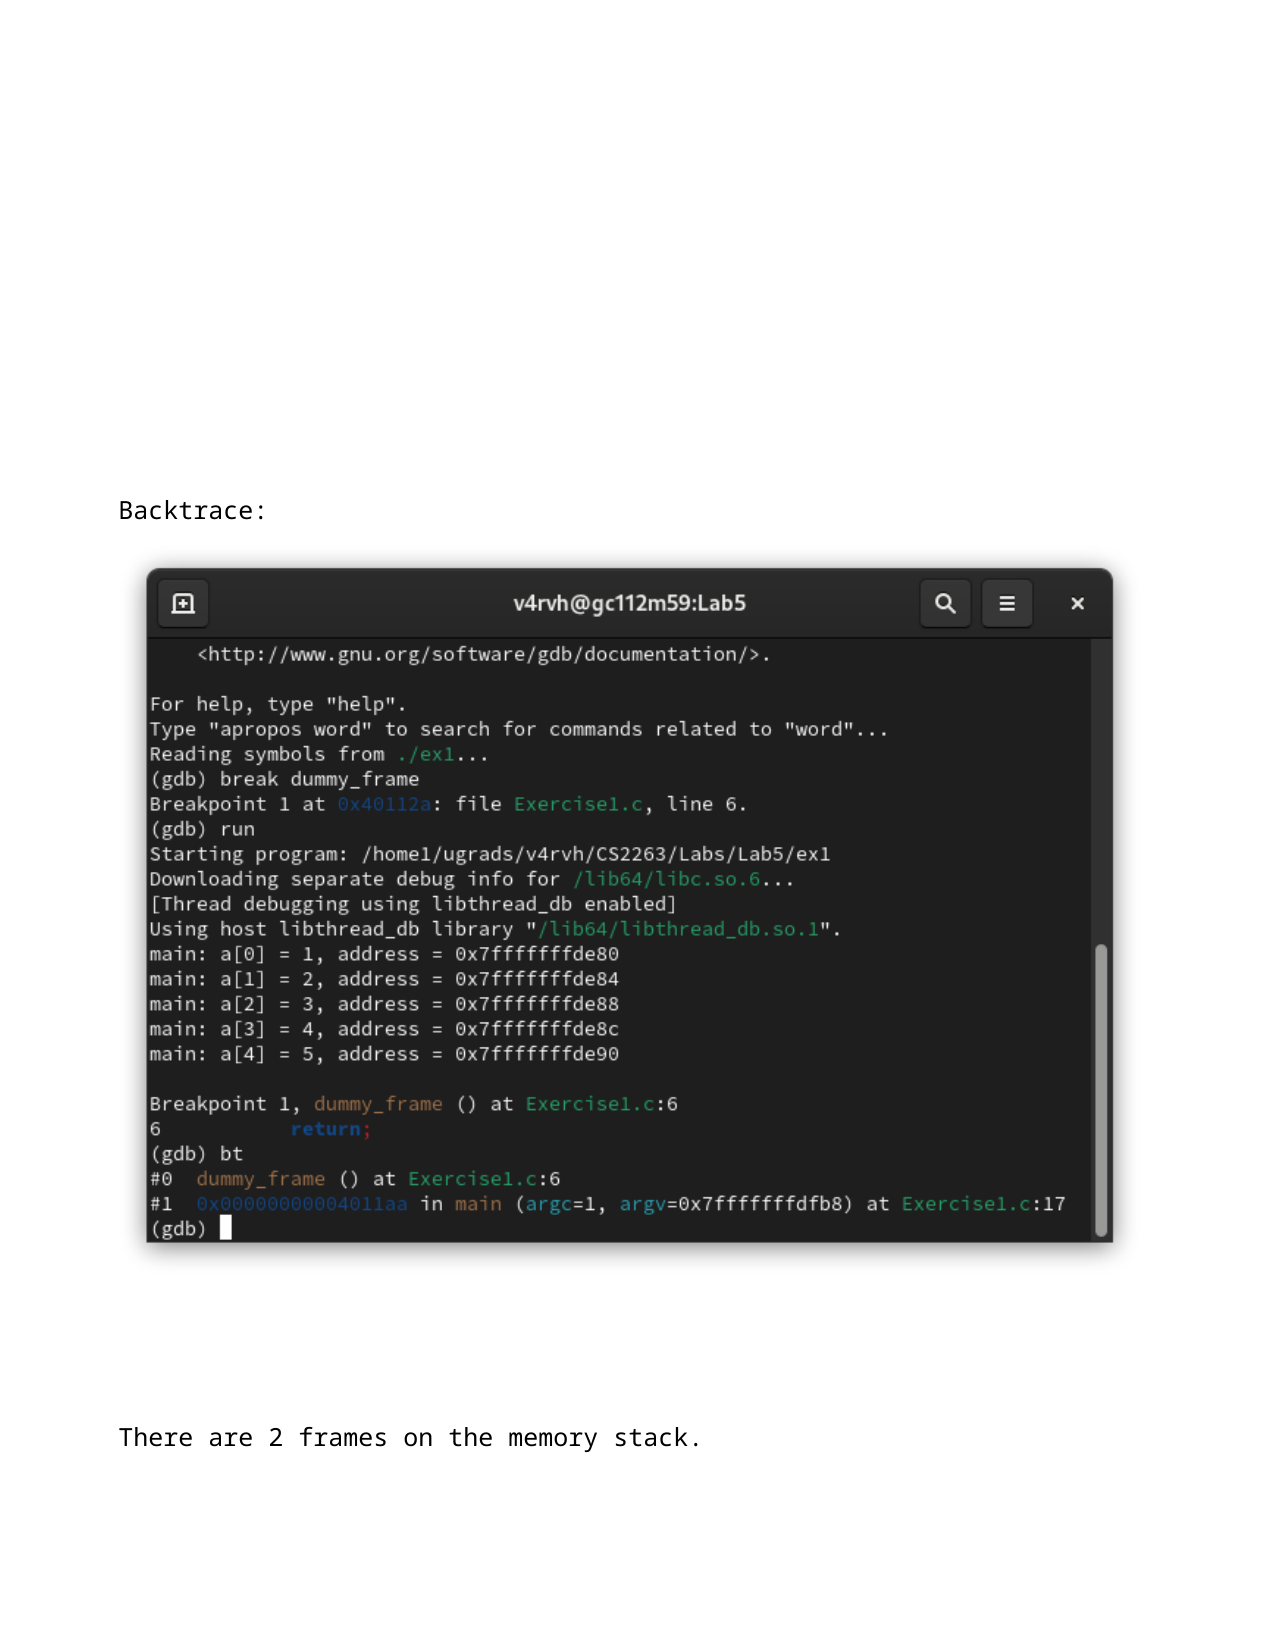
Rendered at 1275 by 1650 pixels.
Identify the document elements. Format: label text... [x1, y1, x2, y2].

text Backtrace: [118, 493, 1157, 527]
text There are 2 frames on the memory stack. [118, 1420, 1157, 1454]
picture [110, 536, 1149, 1284]
